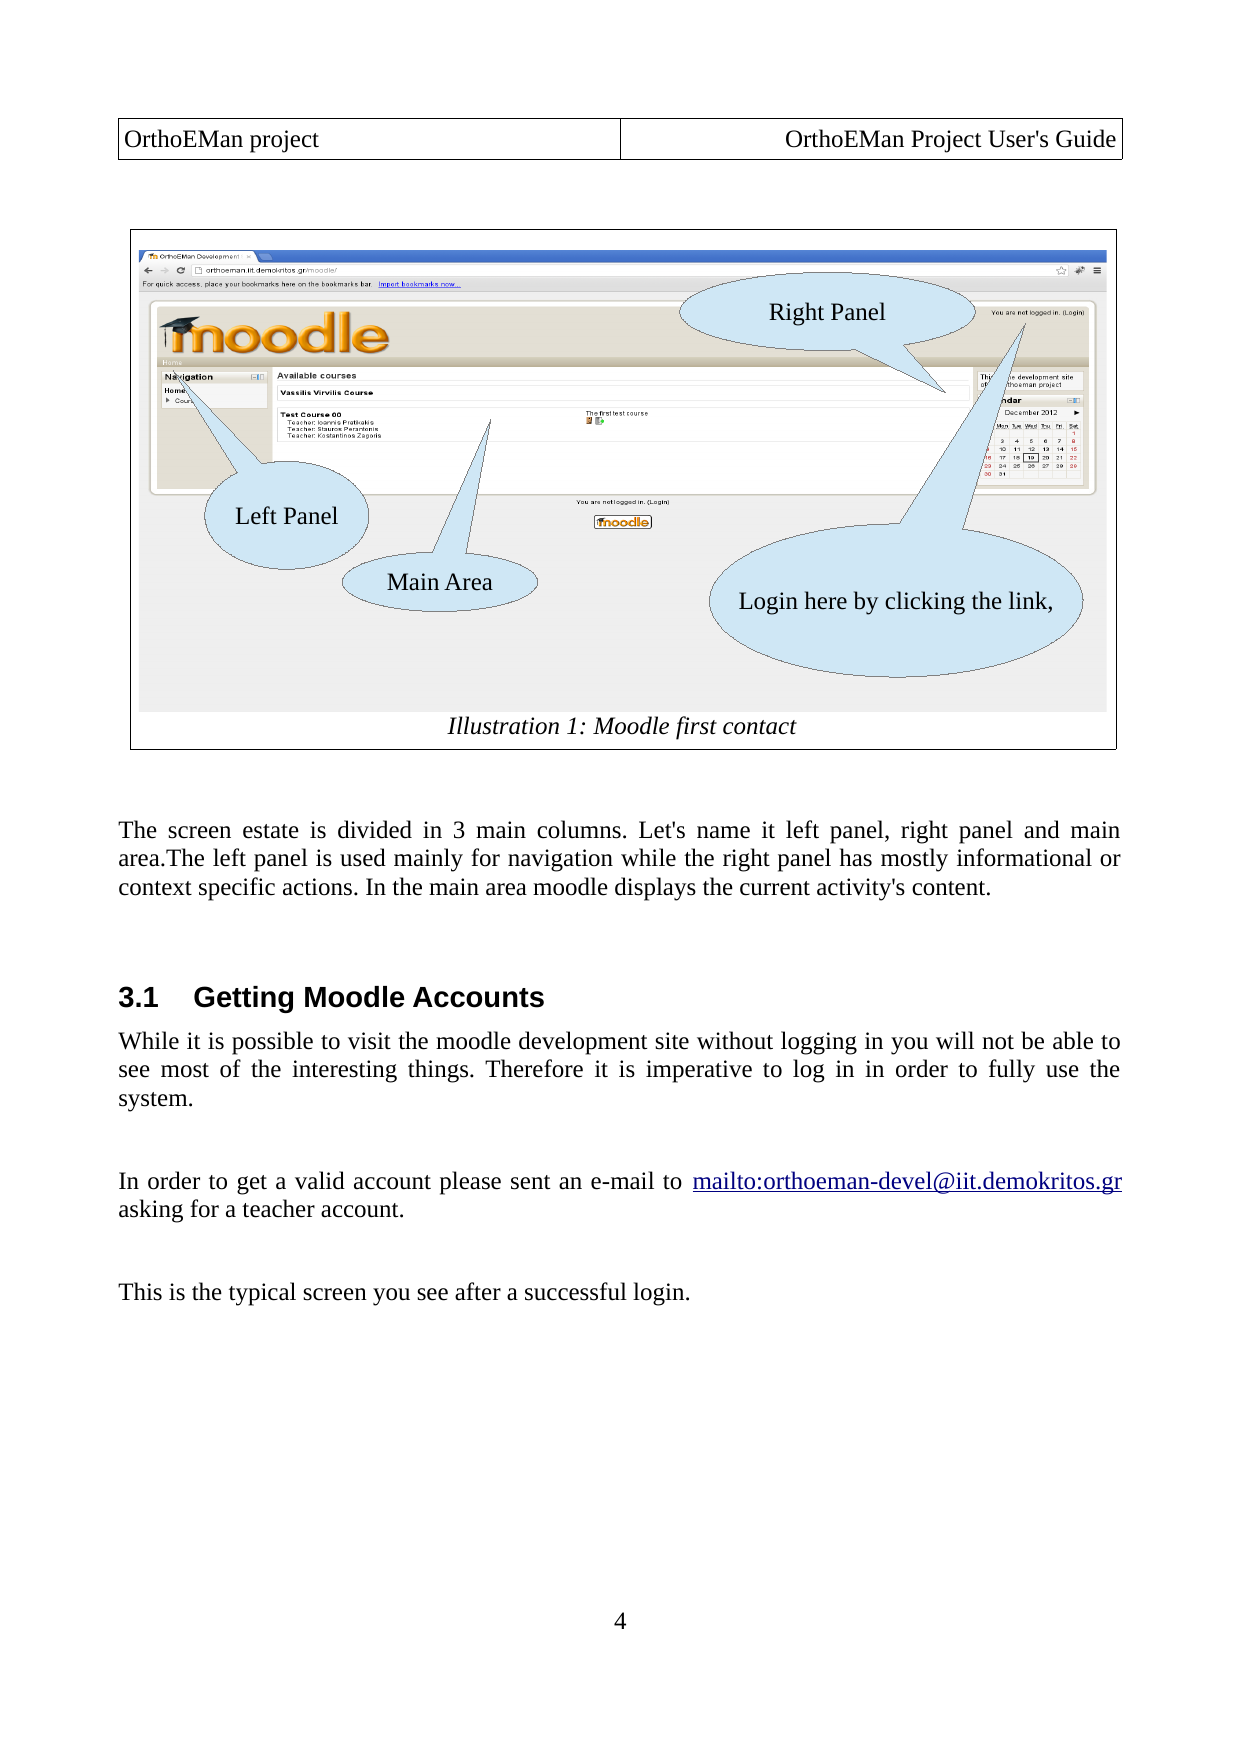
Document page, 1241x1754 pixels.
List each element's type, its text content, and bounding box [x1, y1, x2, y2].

text The screen estate is divided in 3 main columns. Let's name it left panel, right panel and main area.The left panel is used mainly for navigation while the right panel has mostly informational or context specific actions. In the main area moodle displays the current activity's content. [118, 815, 1122, 901]
text In order to get a valid account please sent an e-mail to mailto:orthoeman-devel@iit.demokritos.gr asking for a teacher account. [118, 1166, 1122, 1223]
subtitle Getting Moodle Accounts [118, 980, 1122, 1013]
text While it is possible to visit the moodle development site without logging in you will not be able to see most of the interesting things. Therefore it is imperative to log in in order to fully use the system. [118, 1026, 1122, 1112]
text Illustration 1: Moodle first contact [139, 712, 1107, 740]
picture [138, 250, 1107, 712]
text This is the typical screen you see after a successful login. [118, 1277, 1122, 1306]
